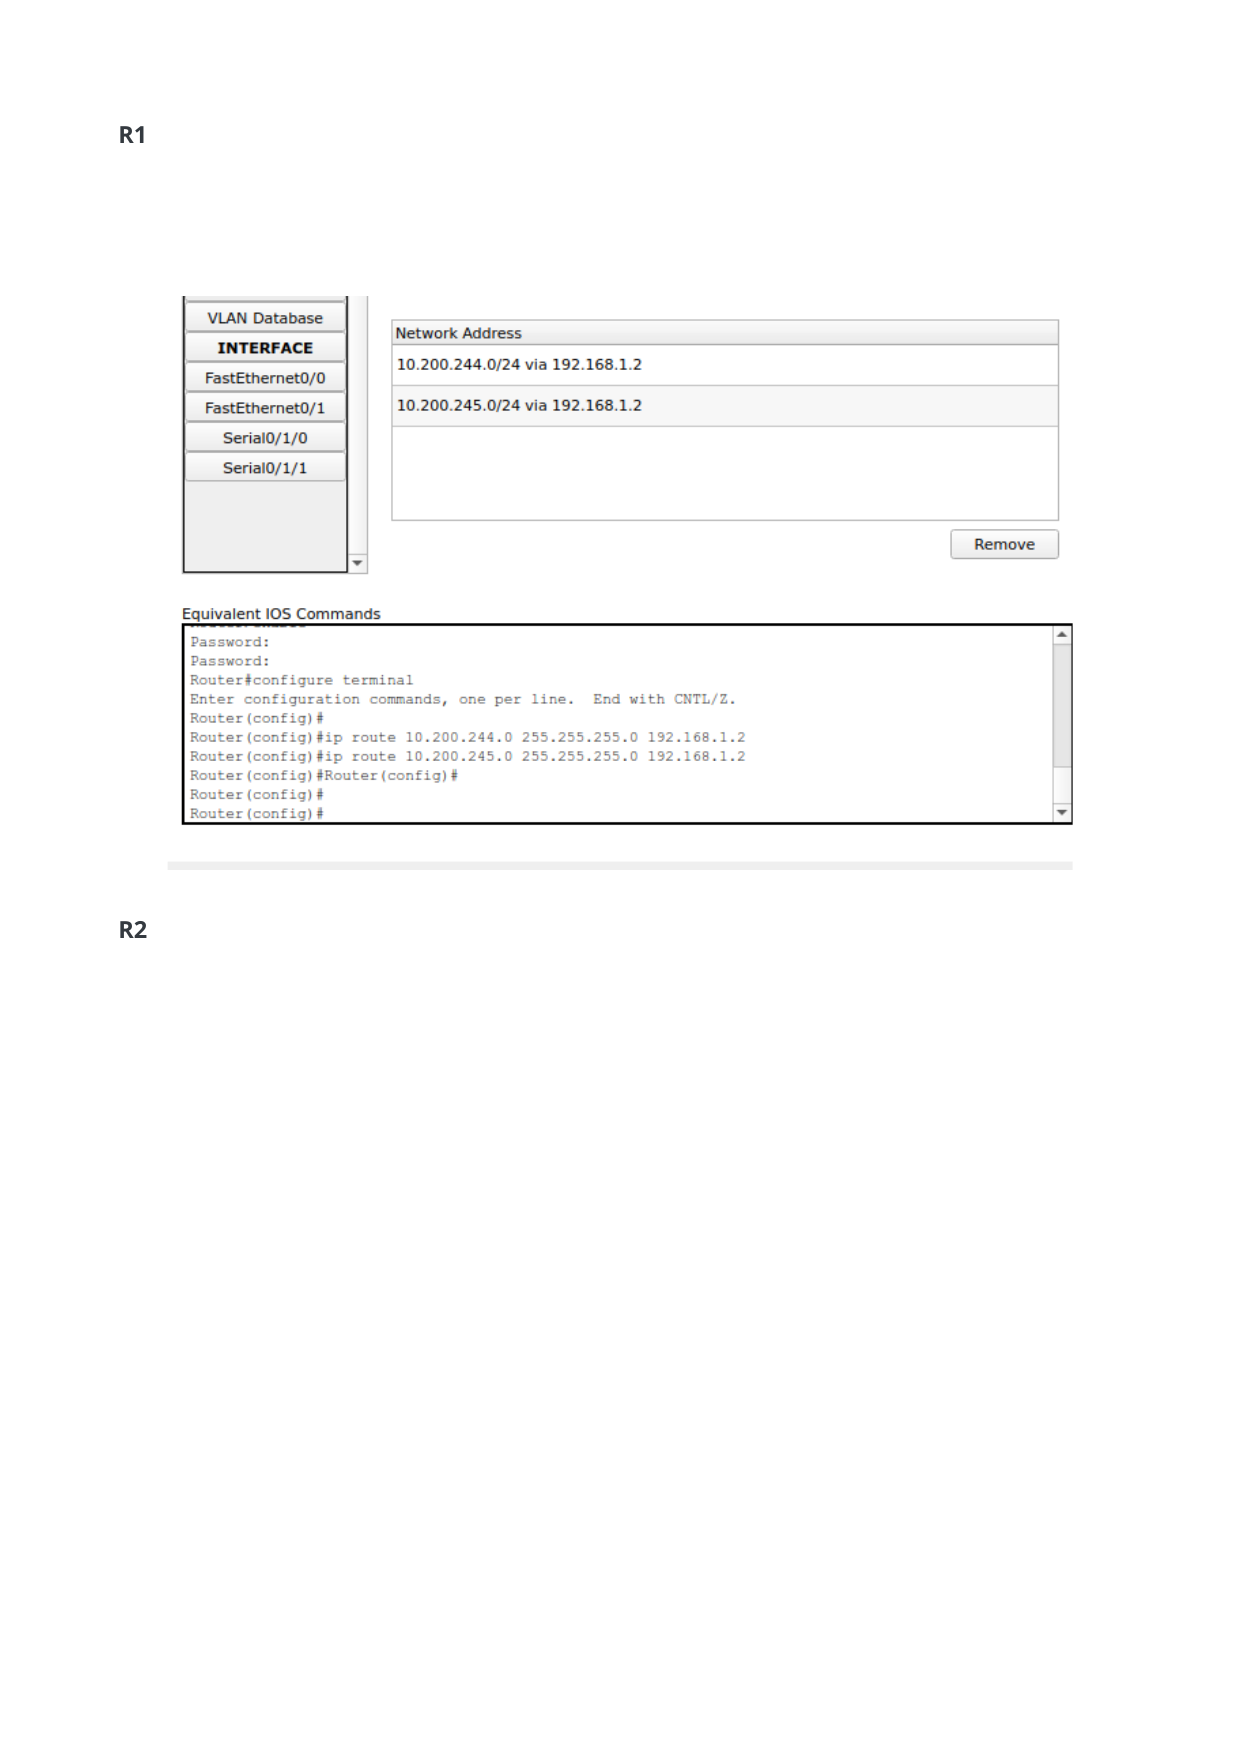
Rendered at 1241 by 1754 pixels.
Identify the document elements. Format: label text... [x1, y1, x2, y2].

picture [167, 296, 1073, 870]
text R2 [118, 914, 1122, 946]
text R1 [118, 118, 1122, 150]
